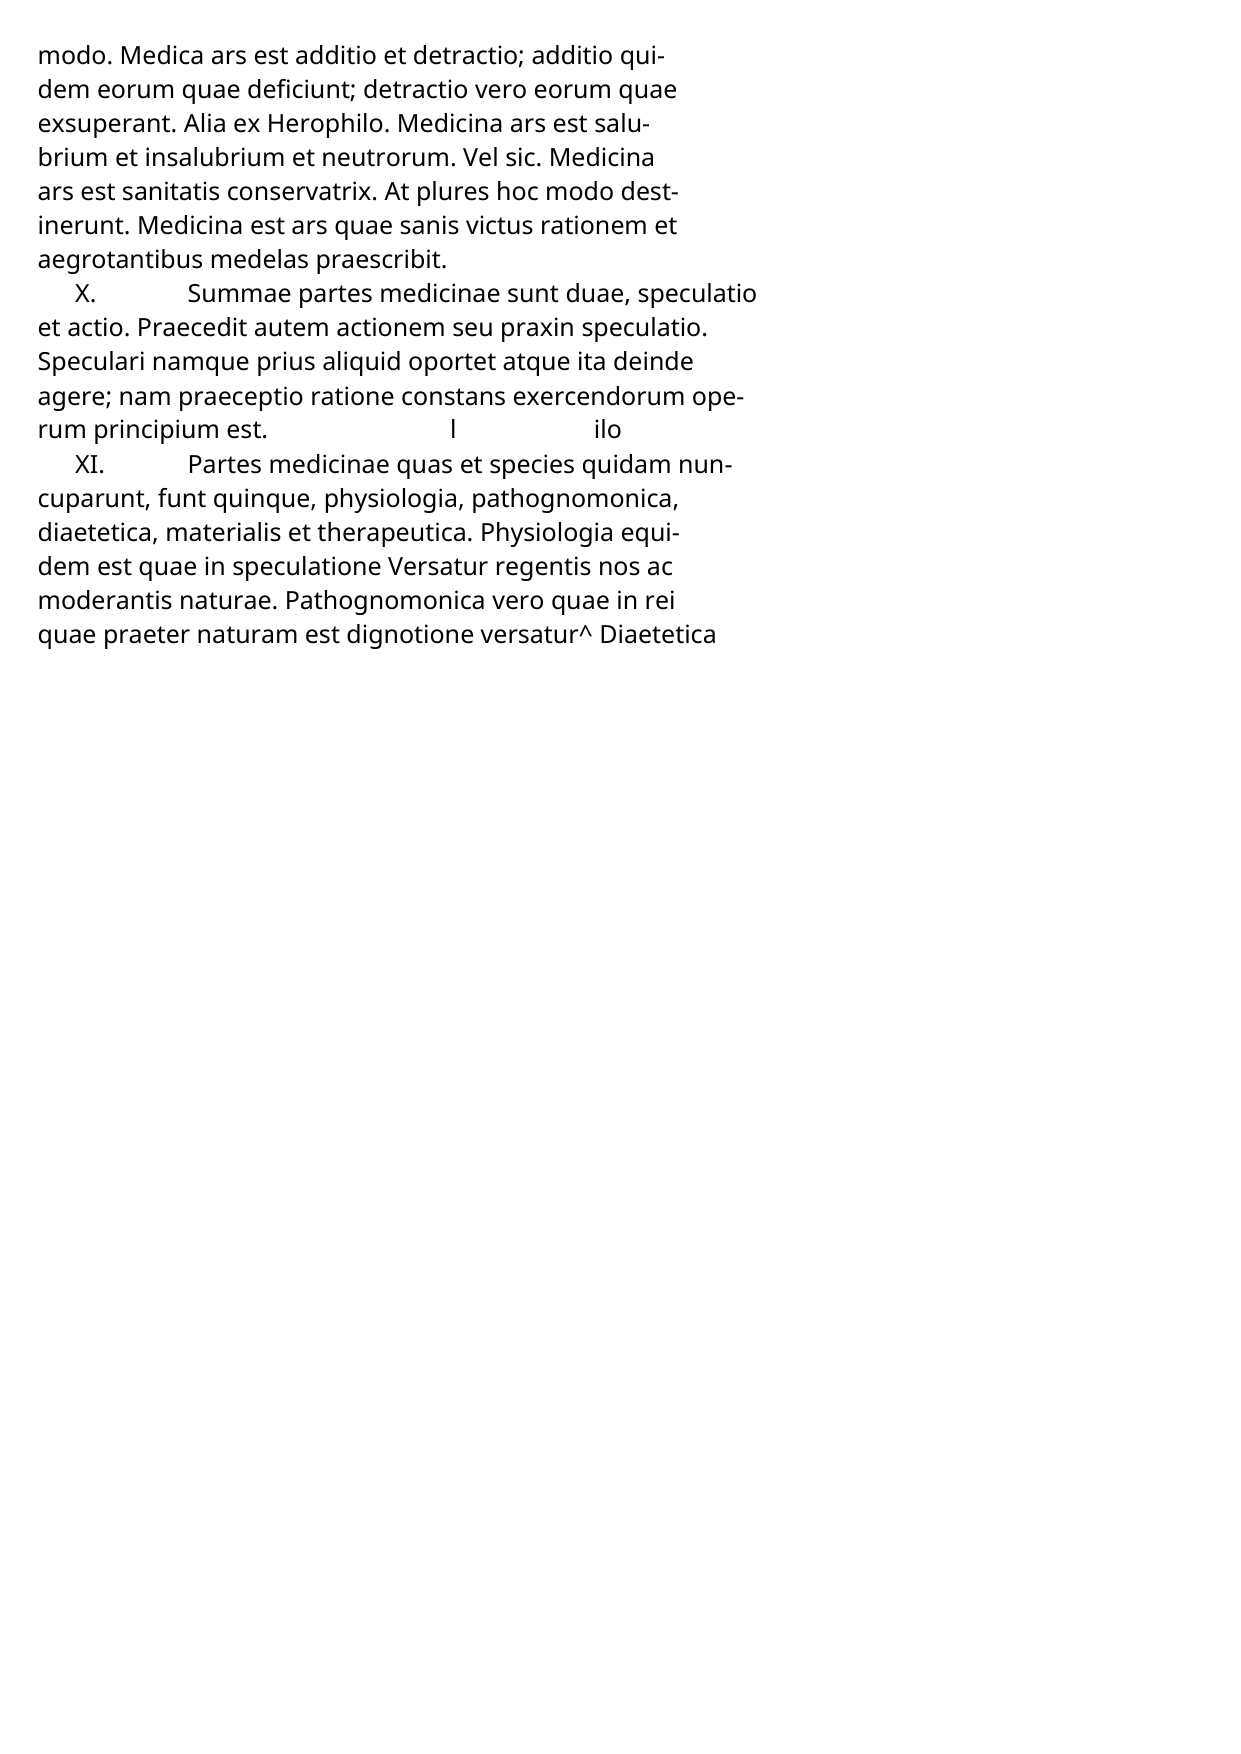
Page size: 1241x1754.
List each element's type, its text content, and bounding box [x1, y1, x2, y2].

text modo. Medica ars est additio et detractio; additio qui- dem eorum quae deficiunt; detractio vero eorum quae exsuperant. Alia ex Herophilo. Medicina ars est salu- brium et insalubrium et neutrorum. Vel sic. Medicina ars est sanitatis conservatrix. At plures hoc modo dest- inerunt. Medicina est ars quae sanis victus rationem et aegrotantibus medelas praescribit. [37, 37, 1203, 276]
text X. Summae partes medicinae sunt duae, speculatio et actio. Praecedit autem actionem seu praxin speculatio. Speculari namque prius aliquid oportet atque ita deinde agere; nam praeceptio ratione constans exercendorum ope- rum principium est. l ilo [37, 276, 1203, 446]
text XI. Partes medicinae quas et species quidam nun- cuparunt, funt quinque, physiologia, pathognomonica, diaetetica, materialis et therapeutica. Physiologia equi- dem est quae in speculatione Versatur regentis nos ac moderantis naturae. Pathognomonica vero quae in rei quae praeter naturam est dignotione versatur^ Diaetetica [37, 446, 1203, 651]
